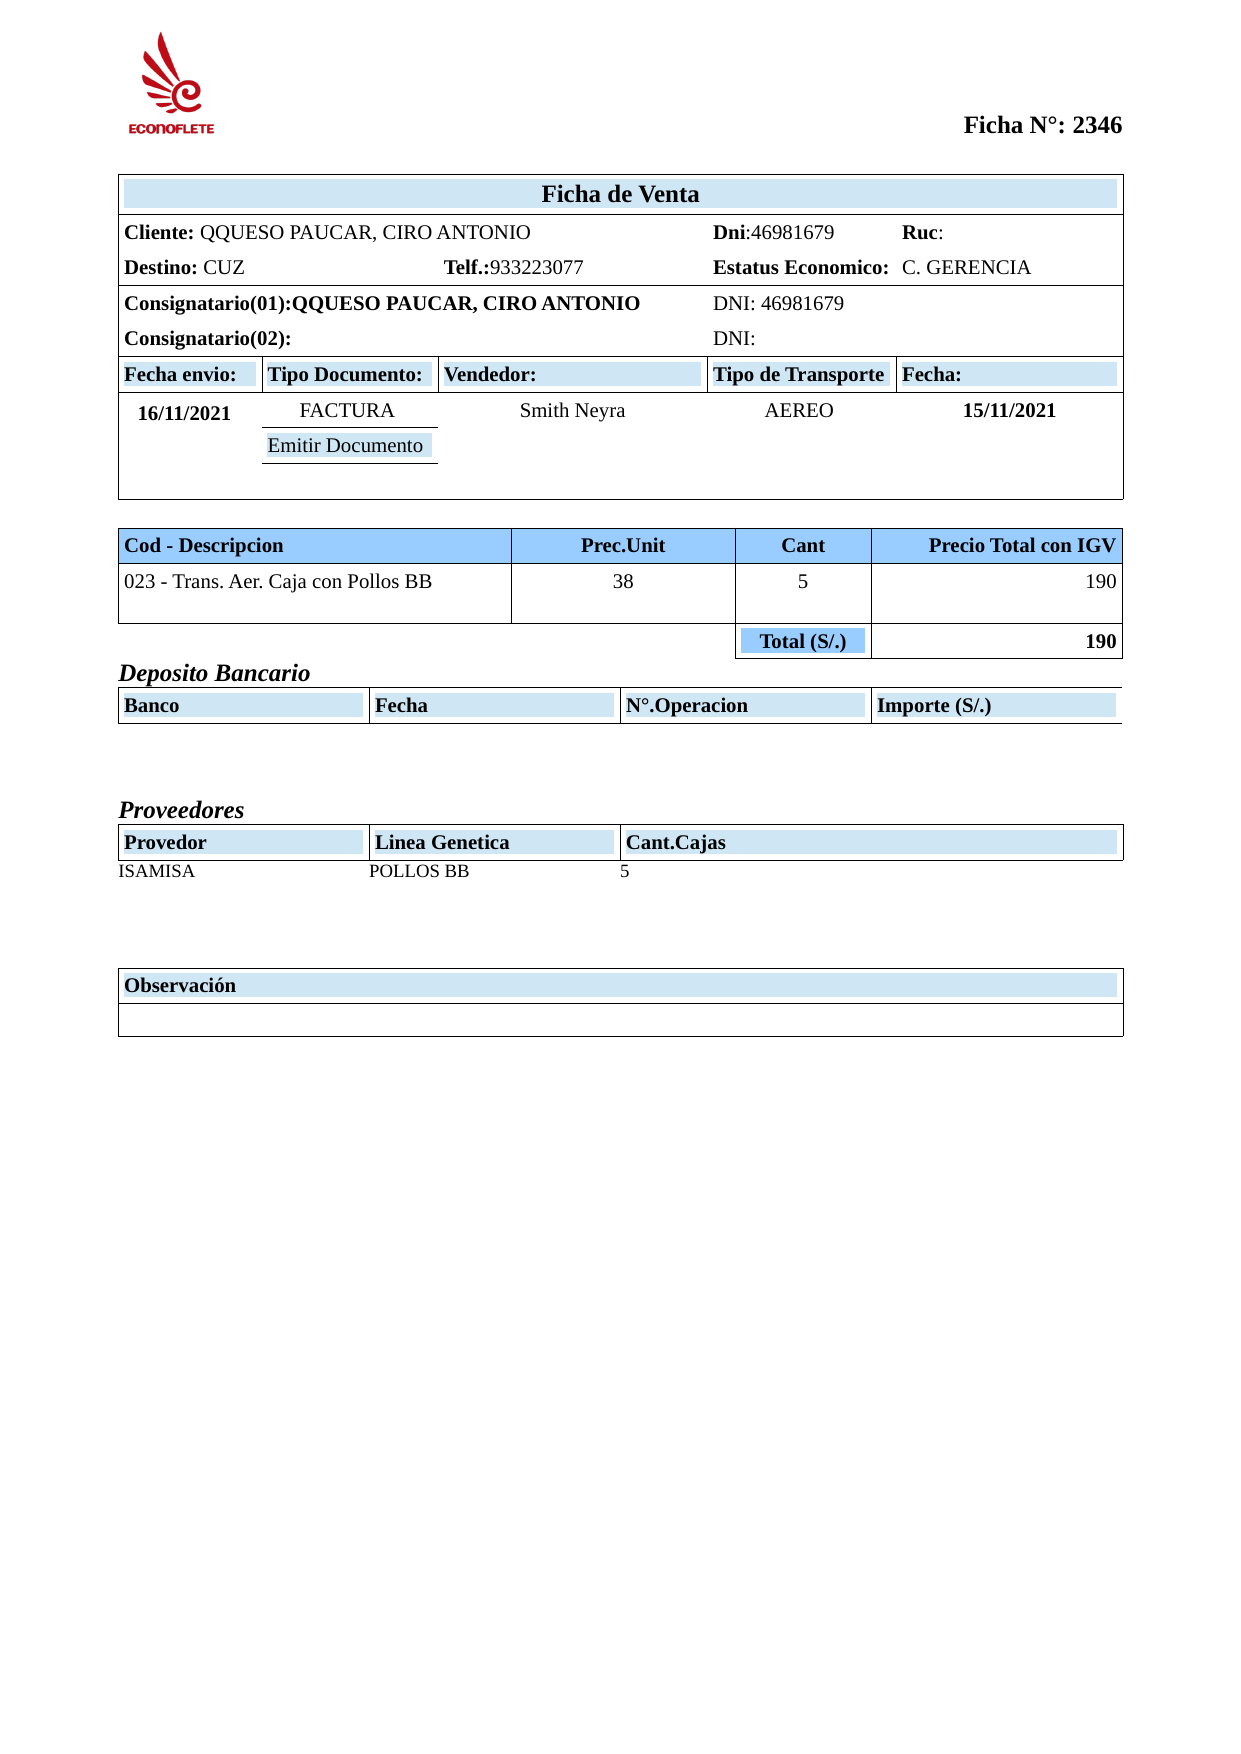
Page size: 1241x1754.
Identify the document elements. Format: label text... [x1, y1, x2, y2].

table_cell [118, 881, 369, 903]
table_cell [620, 724, 871, 747]
table_cell [511, 624, 735, 658]
table_cell Tipo Documento: [263, 357, 438, 392]
table_cell DNI: [707, 321, 1123, 356]
table_cell [620, 903, 1123, 924]
table_header Cod - Descripcion [119, 529, 511, 563]
table_cell Total (S/.) [736, 624, 871, 658]
table_cell [369, 946, 620, 967]
table_header Prec.Unit [512, 529, 735, 563]
table_cell Emitir Documento [262, 428, 438, 463]
table_header Observación [119, 969, 1123, 1003]
text Proveedores [118, 795, 1122, 824]
table_cell POLLOS BB [369, 861, 620, 881]
table_cell [118, 747, 369, 771]
table_cell AEREO [707, 393, 896, 498]
table_cell [871, 747, 1122, 771]
table_cell Telf.:933223077 [438, 249, 707, 285]
table_header Importe (S/.) [872, 688, 1122, 723]
table_cell [620, 771, 871, 795]
text Deposito Bancario [118, 658, 1122, 687]
table_cell Consignatario(02): [119, 321, 707, 356]
table_cell [369, 724, 620, 747]
table_cell [620, 881, 1123, 903]
table_header Provedor [119, 825, 369, 859]
table_cell [369, 747, 620, 771]
table_cell 190 [872, 624, 1122, 658]
table_cell 023 - Trans. Aer. Caja con Pollos BB [119, 564, 511, 623]
table_cell Ruc: [896, 215, 1123, 249]
table_header Ficha de Venta [119, 175, 1123, 214]
table_header Banco [119, 688, 369, 723]
table_cell [262, 464, 438, 498]
table_cell Vendedor: [439, 357, 707, 392]
table_cell [369, 924, 620, 946]
picture [118, 31, 225, 134]
table_cell Destino: CUZ [119, 249, 438, 285]
table_cell [369, 881, 620, 903]
table_cell FACTURA [262, 393, 438, 427]
table_cell Cliente: QQUESO PAUCAR, CIRO ANTONIO [119, 215, 707, 249]
table_cell [620, 946, 1123, 967]
table_header Linea Genetica [370, 825, 620, 859]
table_cell Tipo de Transporte [708, 357, 896, 392]
table_header N°.Operacion [621, 688, 871, 723]
table_cell ISAMISA [118, 861, 369, 881]
table_cell 5 [620, 861, 1123, 881]
table_cell Consignatario(01):QQUESO PAUCAR, CIRO ANTONIO [119, 286, 707, 321]
table_cell 190 [872, 564, 1122, 623]
table_cell Fecha: [897, 357, 1123, 392]
table_cell [118, 903, 369, 924]
table_cell 5 [736, 564, 871, 623]
table_cell [871, 724, 1122, 747]
table_cell DNI: 46981679 [707, 286, 1123, 321]
table_cell 16/11/2021 [119, 393, 262, 498]
table_cell [118, 946, 369, 967]
table_cell Dni:46981679 [707, 215, 896, 249]
table_header Precio Total con IGV [872, 529, 1122, 563]
table_cell [369, 903, 620, 924]
table_cell [119, 1004, 1123, 1036]
table_cell [118, 771, 369, 795]
table_header Cant [736, 529, 871, 563]
table_cell [118, 924, 369, 946]
table_cell [620, 924, 1123, 946]
table_cell Estatus Economico: [707, 249, 896, 285]
table_cell [118, 624, 511, 658]
table_cell [369, 771, 620, 795]
table_cell 38 [512, 564, 735, 623]
table_cell [620, 747, 871, 771]
table_cell [118, 724, 369, 747]
table_header Fecha [370, 688, 620, 723]
table_cell Fecha envio: [119, 357, 262, 392]
table_header Cant.Cajas [621, 825, 1123, 859]
table_cell Smith Neyra [438, 393, 707, 498]
table_cell C. GERENCIA [896, 249, 1123, 285]
table_cell 15/11/2021 [896, 393, 1123, 498]
table_cell [871, 771, 1122, 795]
